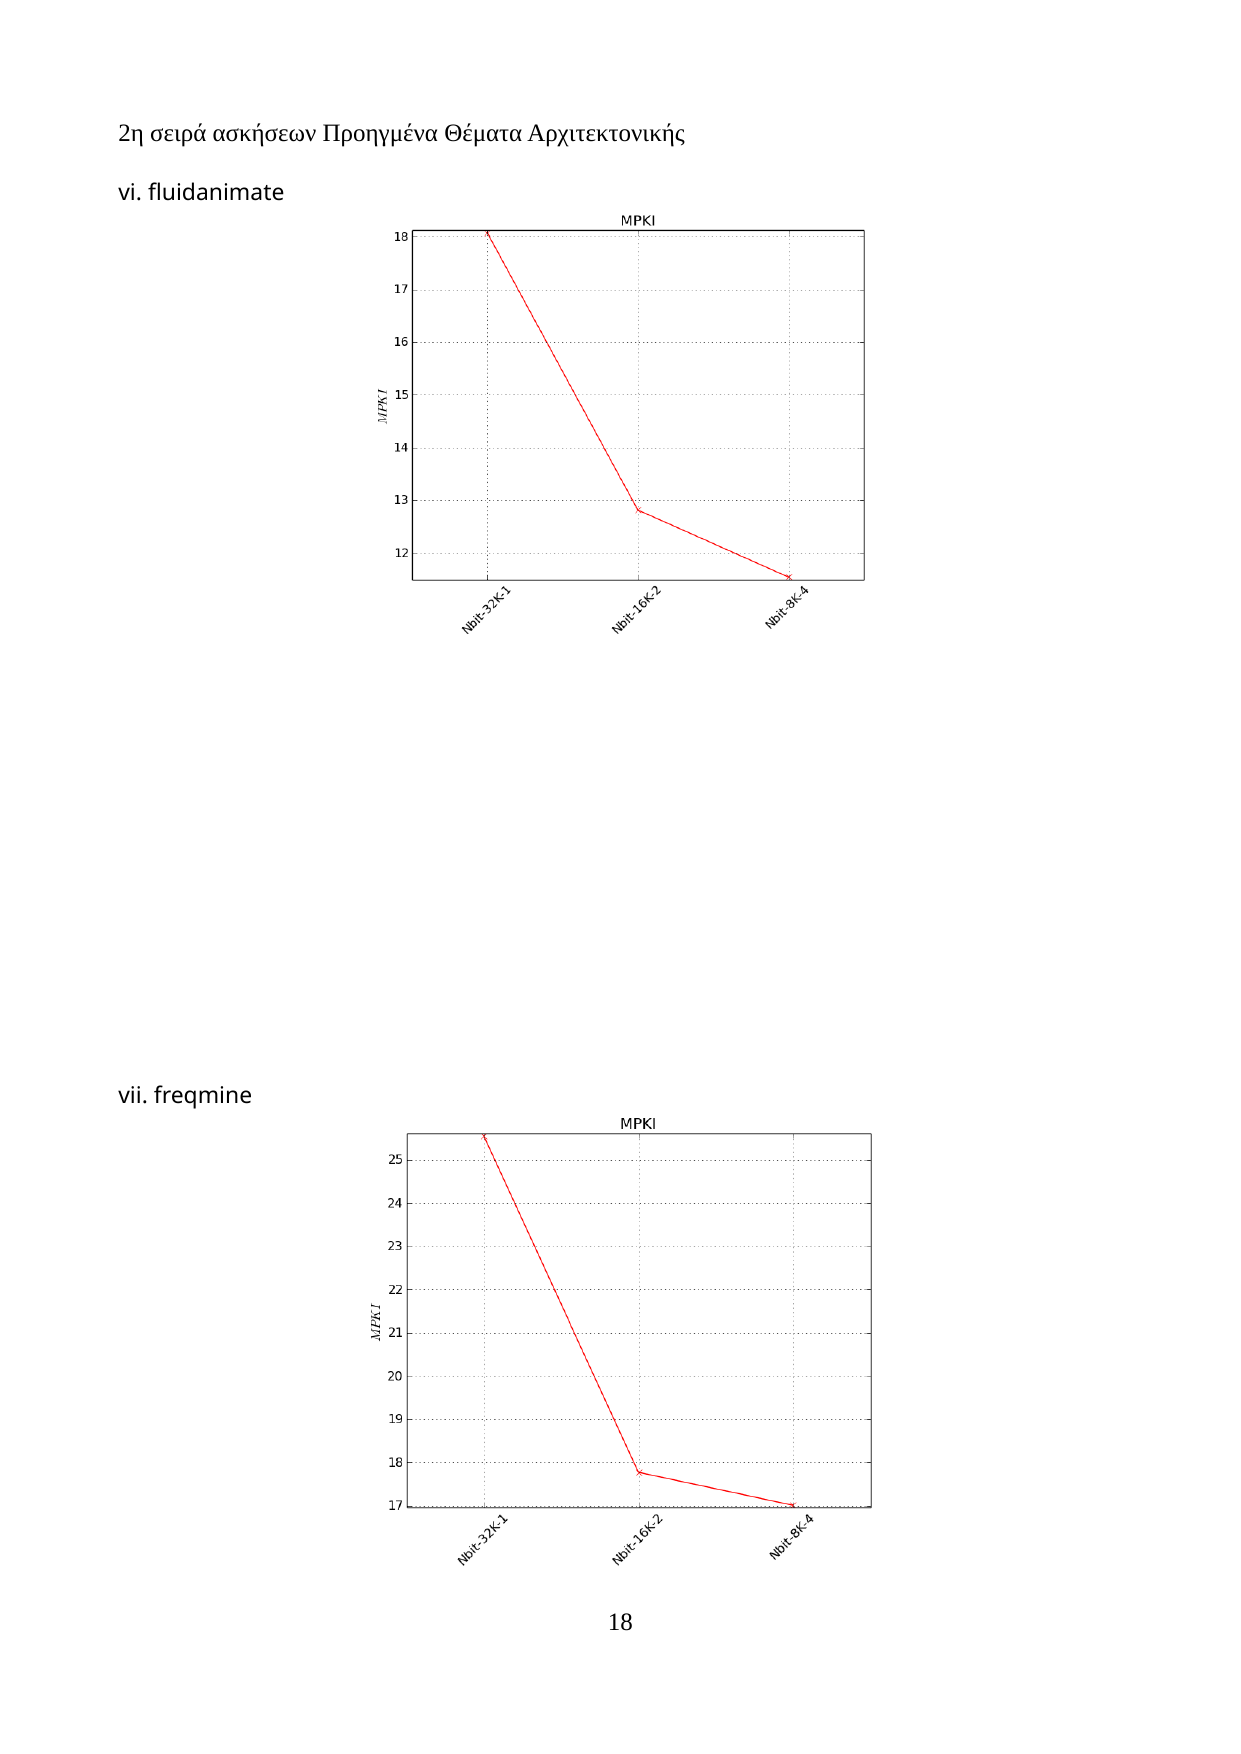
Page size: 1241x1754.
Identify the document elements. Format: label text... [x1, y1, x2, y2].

picture [371, 207, 870, 642]
title freqmine [118, 1079, 1122, 1110]
title fluidanimate [118, 176, 1122, 208]
picture [363, 1110, 877, 1574]
